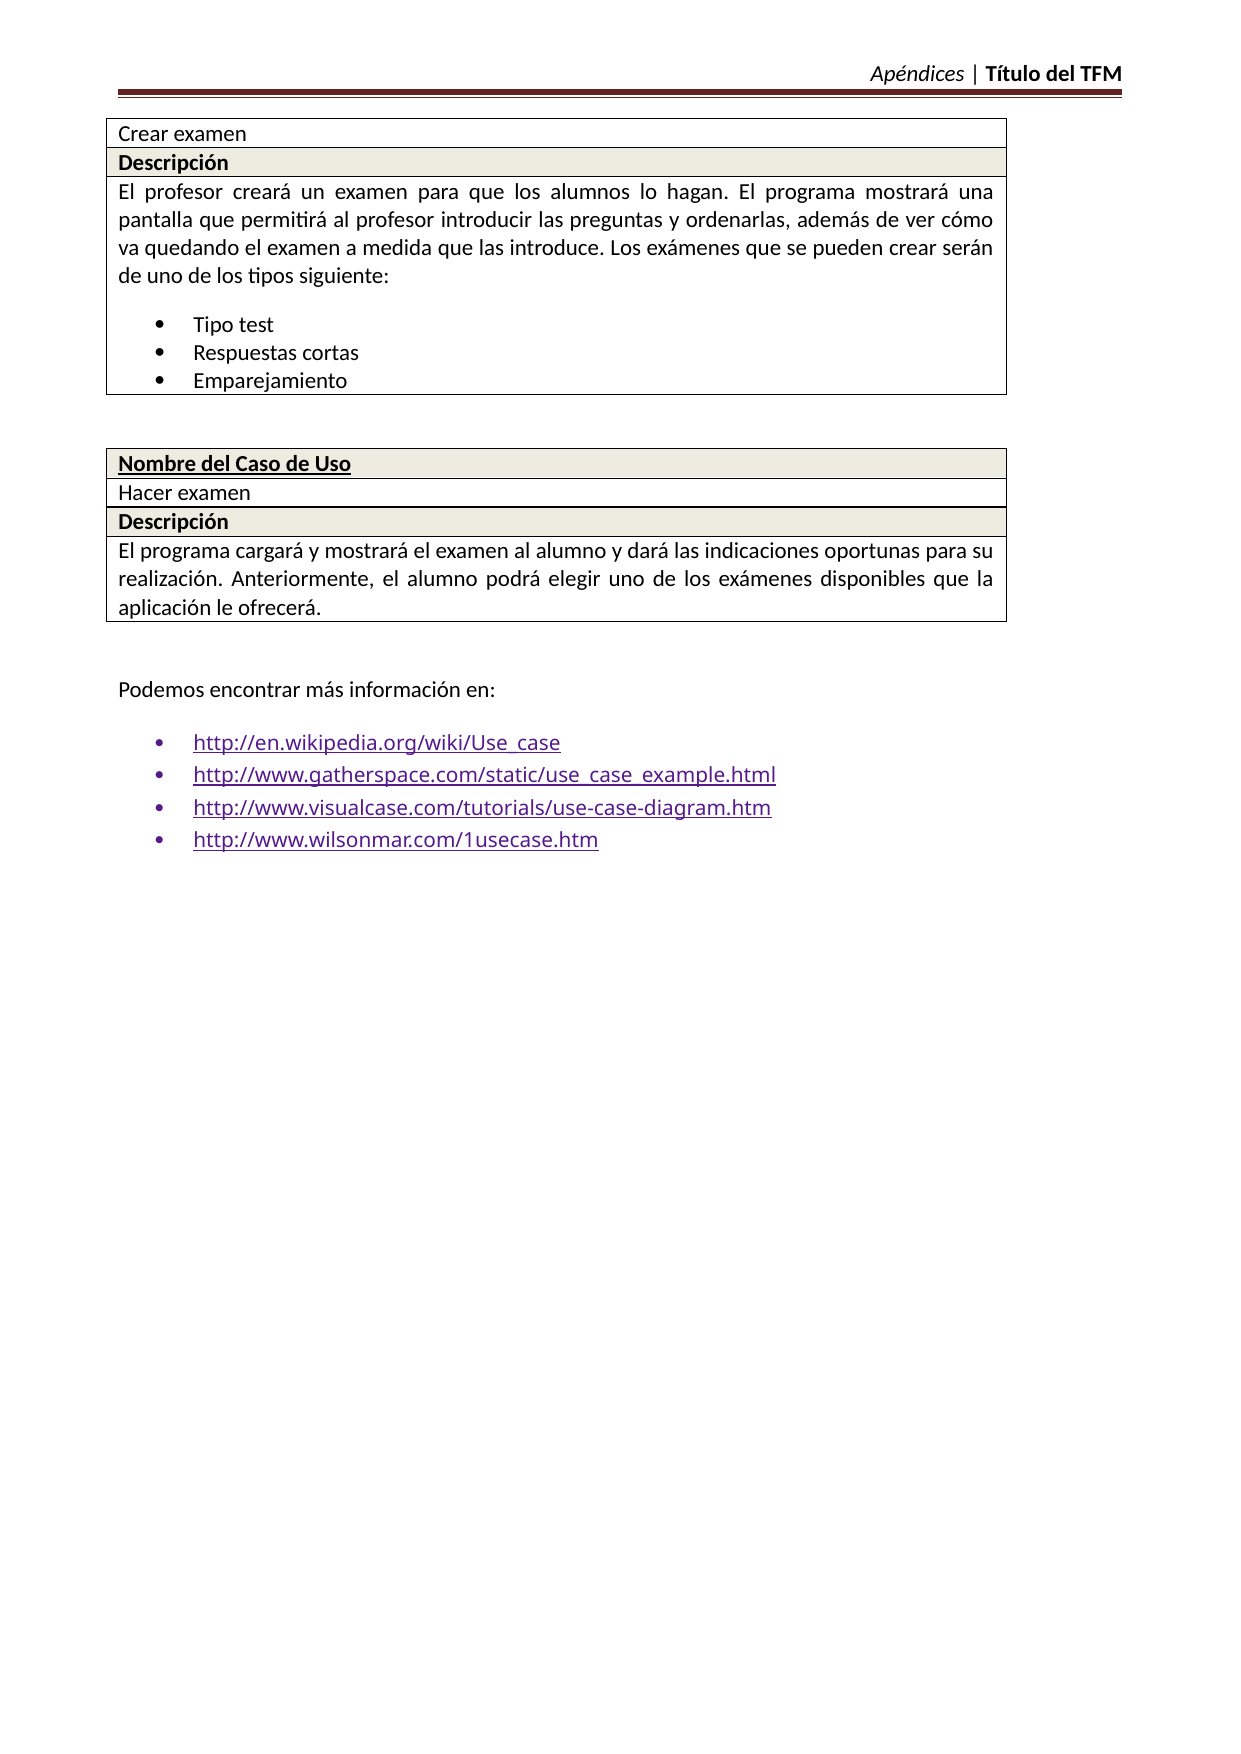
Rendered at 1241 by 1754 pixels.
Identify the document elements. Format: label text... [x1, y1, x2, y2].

table_cell Hacer examen [107, 479, 1006, 506]
table_cell Descripción [107, 508, 1006, 536]
table_cell El profesor creará un examen para que los alumnos lo hagan. El programa mostrará una pantalla que permitirá al profesor introducir las preguntas y ordenarlas, además de ver cómo va quedando el examen a medida que las introduce. Los exámenes que se pueden crear serán de uno de los tipos siguiente: Tipo test Respuestas cortas Emparejamiento [107, 177, 1006, 394]
list http://www.gatherspace.com/static/use_case_example.html [156, 760, 1122, 789]
list http://en.wikipedia.org/wiki/Use_case [156, 728, 1122, 756]
table_cell Descripción [107, 148, 1006, 176]
table_cell Crear examen [107, 119, 1006, 147]
table_header Nombre del Caso de Uso [107, 449, 1006, 477]
table_cell El programa cargará y mostrará el examen al alumno y dará las indicaciones oportunas para su realización. Anteriormente, el alumno podrá elegir uno de los exámenes disponibles que la aplicación le ofrecerá. [107, 537, 1006, 621]
list http://www.wilsonmar.com/1usecase.htm [156, 826, 1122, 854]
text Podemos encontrar más información en: [118, 675, 1122, 703]
list http://www.visualcase.com/tutorials/use-case-diagram.htm [156, 793, 1122, 821]
